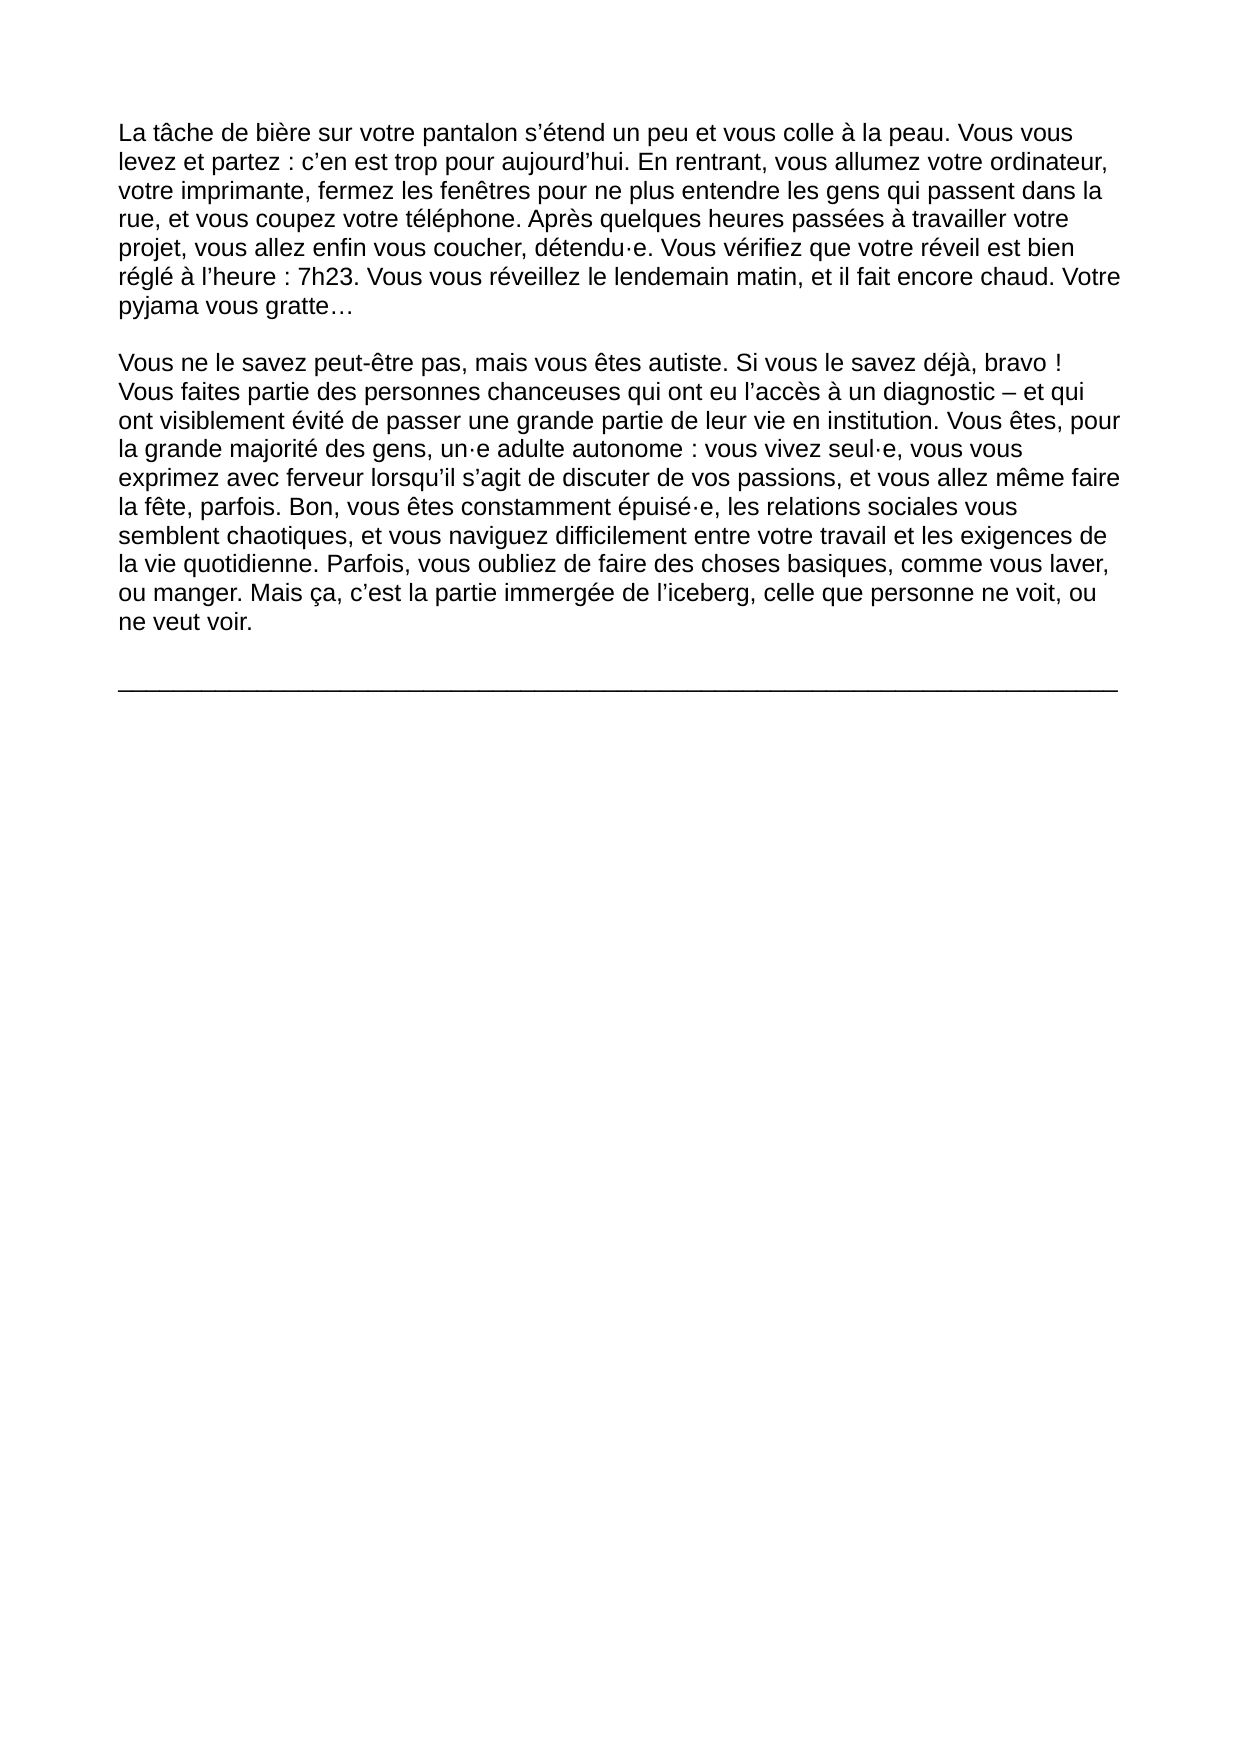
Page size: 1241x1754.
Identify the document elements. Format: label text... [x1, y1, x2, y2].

text ________________________________________________________________________ [118, 664, 1122, 693]
text Vous ne le savez peut-être pas, mais vous êtes autiste. Si vous le savez déjà, bravo ! Vous faites partie des personnes chanceuses qui ont eu l’accès à un diagnostic – et qui ont visiblement évité de passer une grande partie de leur vie en institution. Vous êtes, pour la grande majorité des gens, un·e adulte autonome : vous vivez seul·e, vous vous exprimez avec ferveur lorsqu’il s’agit de discuter de vos passions, et vous allez même faire la fête, parfois. Bon, vous êtes constamment épuisé·e, les relations sociales vous semblent chaotiques, et vous naviguez difficilement entre votre travail et les exigences de la vie quotidienne. Parfois, vous oubliez de faire des choses basiques, comme vous laver, ou manger. Mais ça, c’est la partie immergée de l’iceberg, celle que personne ne voit, ou ne veut voir. [118, 348, 1122, 636]
text La tâche de bière sur votre pantalon s’étend un peu et vous colle à la peau. Vous vous levez et partez : c’en est trop pour aujourd’hui. En rentrant, vous allumez votre ordinateur, votre imprimante, fermez les fenêtres pour ne plus entendre les gens qui passent dans la rue, et vous coupez votre téléphone. Après quelques heures passées à travailler votre projet, vous allez enfin vous coucher, détendu·e. Vous vérifiez que votre réveil est bien réglé à l’heure : 7h23. Vous vous réveillez le lendemain matin, et il fait encore chaud. Votre pyjama vous gratte… [118, 118, 1122, 319]
